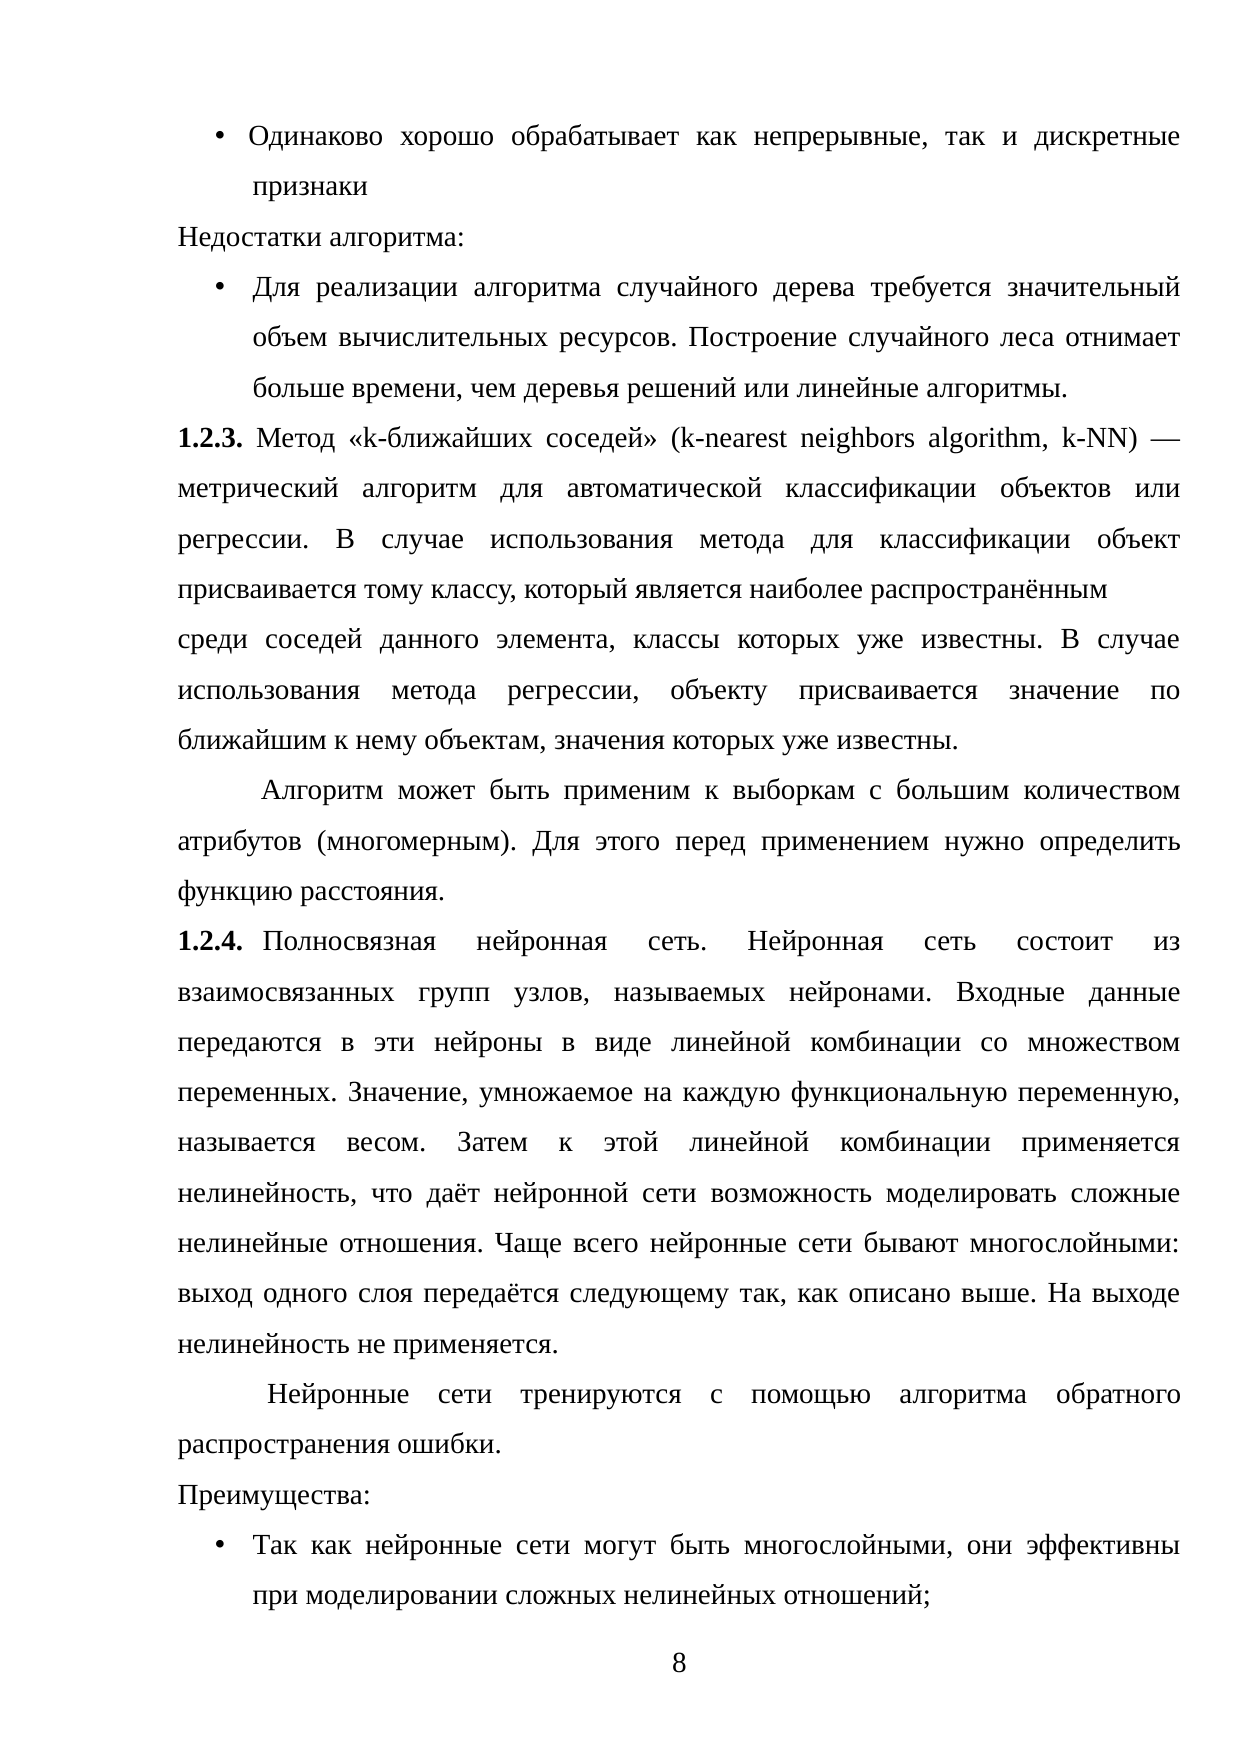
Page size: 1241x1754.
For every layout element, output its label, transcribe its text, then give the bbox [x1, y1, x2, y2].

list Так как нейронные сети могут быть многослойными, они эффективны при моделировании сложных нелинейных отношений; [215, 1527, 1181, 1611]
text 1.2.4. Полносвязная нейронная сеть. Нейронная сеть состоит из взаимосвязанных групп узлов, называемых нейронами. Входные данные передаются в эти нейроны в виде линейной комбинации со множеством переменных. Значение, умножаемое на каждую функциональную переменную, называется весом. Затем к этой линейной комбинации применяется нелинейность, что даёт нейронной сети возможность моделировать сложные нелинейные отношения. Чаще всего нейронные сети бывают многослойными: выход одного слоя передаётся следующему так, как описано выше. На выходе нелинейность не применяется. [177, 923, 1181, 1359]
text 1.2.3. Метод «k-ближайших соседей» (k-nearest neighbors algorithm, k-NN) —метрический алгоритм для автоматической классификации объектов или регрессии. В случае использования метода для классификации объект присваивается тому классу, который является наиболее распространённым [177, 420, 1181, 605]
text Недостатки алгоритма: [177, 219, 1181, 252]
text Алгоритм может быть применим к выборкам с большим количеством атрибутов (многомерным). Для этого перед применением нужно определить функцию расстояния. [177, 772, 1181, 907]
text Преимущества: [177, 1477, 1181, 1510]
list Одинаково хорошо обрабатывает как непрерывные, так и дискретные признаки [215, 118, 1181, 202]
text Нейронные сети тренируются с помощью алгоритма обратного распространения ошибки. [177, 1376, 1181, 1460]
text среди соседей данного элемента, классы которых уже известны. В случае использования метода регрессии, объекту присваивается значение по ближайшим к нему объектам, значения которых уже известны. [177, 621, 1181, 756]
list Для реализации алгоритма случайного дерева требуется значительный объем вычислительных ресурсов. Построение случайного леса отнимает больше времени, чем деревья решений или линейные алгоритмы. [215, 269, 1181, 403]
